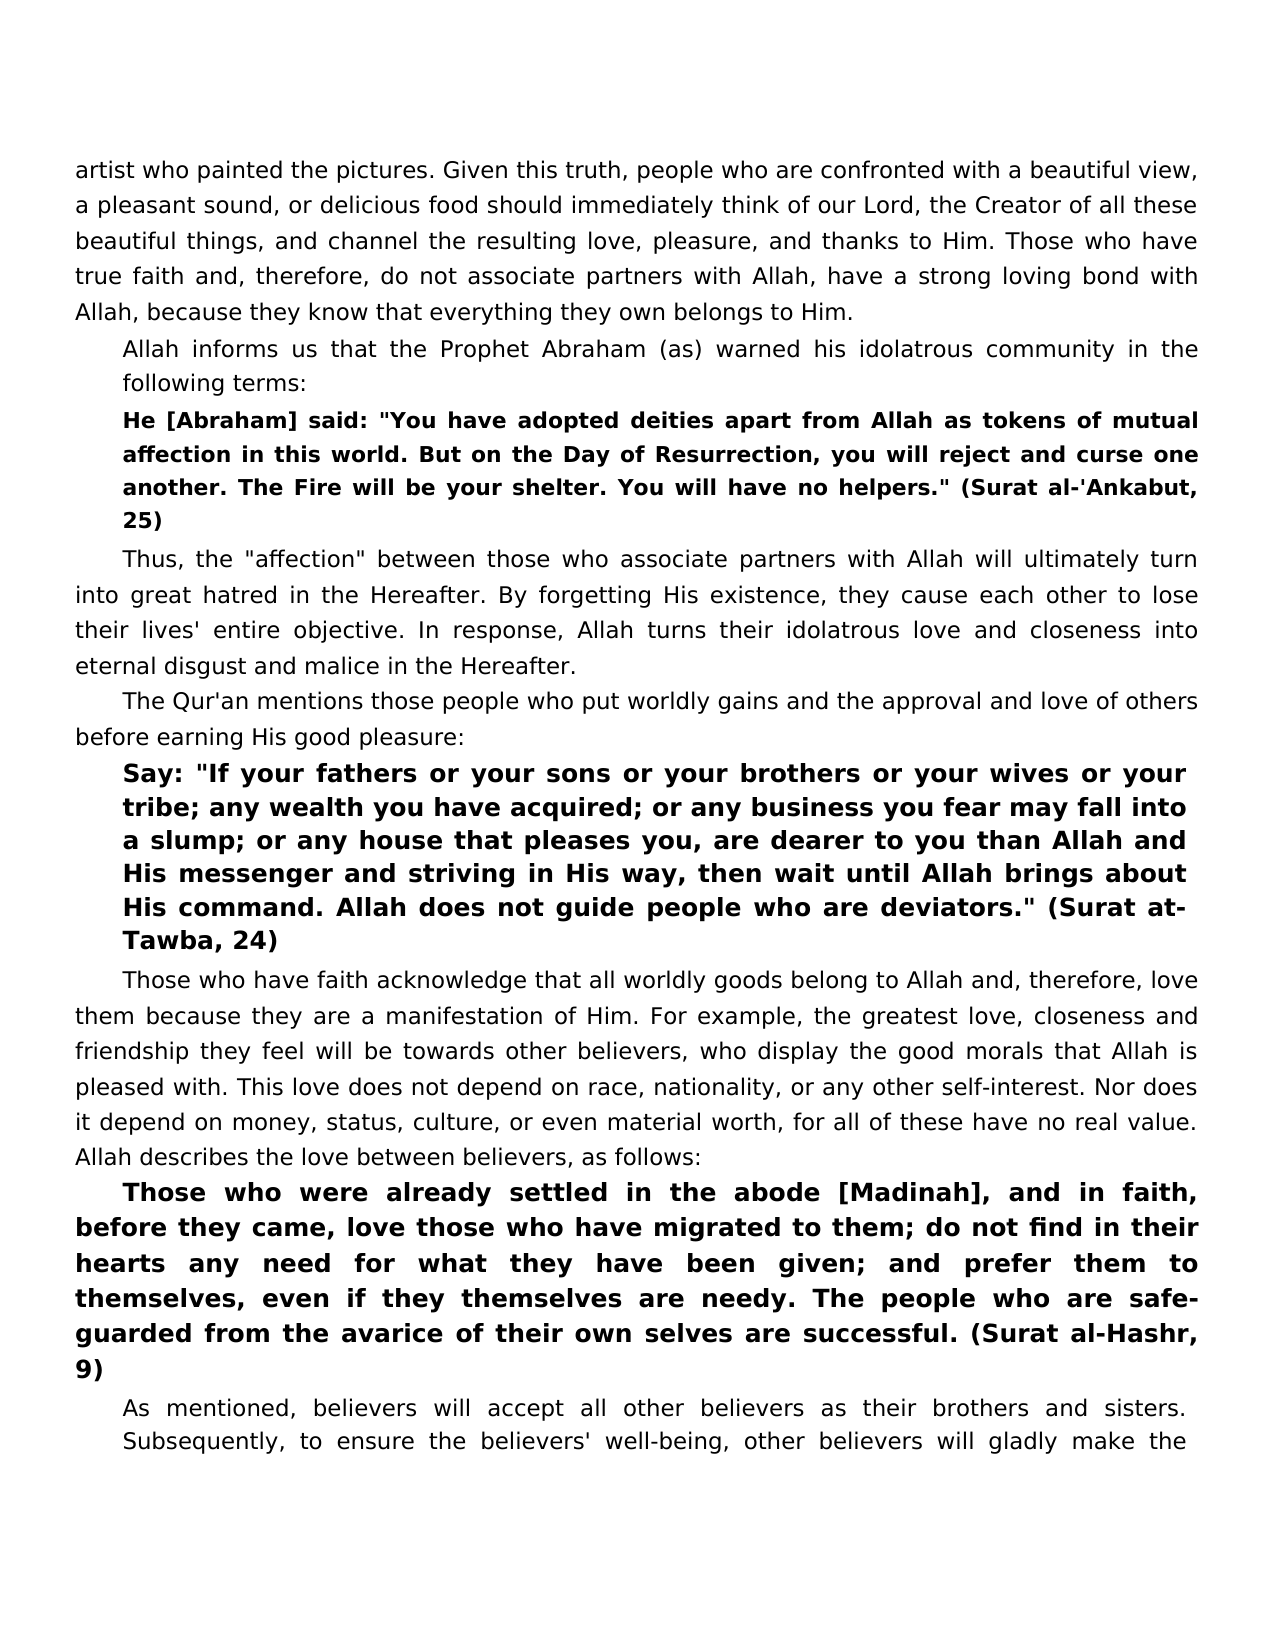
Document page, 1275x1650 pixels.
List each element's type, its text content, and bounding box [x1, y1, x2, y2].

text Say: "If your fathers or your sons or your brothers or your wives or your tribe; any wealth you have acquired; or any business you fear may fall into a slump; or any house that pleases you, are dearer to you than Allah and His messenger and striving in His way, then wait until Allah brings about His command. Allah does not guide people who are deviators." (Surat at-Tawba, 24) [122, 756, 1188, 956]
text He [Abraham] said: "You have adopted deities apart from Allah as tokens of mutual affection in this world. But on the Day of Resurrection, you will reject and curse one another. The Fire will be your shelter. You will have no helpers." (Surat al-'Ankabut, 25) [122, 402, 1200, 535]
text Those who were already settled in the abode [Madinah], and in faith, before they came, love those who have migrated to them; do not find in their hearts any need for what they have been given; and prefer them to themselves, even if they themselves are needy. The people who are safe-guarded from the avarice of their own selves are successful. (Surat al-Hashr, 9) [75, 1173, 1200, 1385]
text Allah informs us that the Prophet Abraham (as) warned his idolatrous community in the following terms: [122, 331, 1200, 398]
text artist who painted the pictures. Given this truth, people who are confronted with a beautiful view, a pleasant sound, or delicious food should immediately think of our Lord, the Creator of all these beautiful things, and channel the resulting love, pleasure, and thanks to Him. Those who have true faith and, therefore, do not associate partners with Allah, have a strong loving bond with Allah, because they know that everything they own belongs to Him. [75, 150, 1200, 327]
text As mentioned, believers will accept all other believers as their brothers and sisters. Subsequently, to ensure the believers' well-being, other believers will gladly make the [122, 1389, 1188, 1456]
text The Qur'an mentions those people who put worldly gains and the approval and love of others before earning His good pleasure: [75, 681, 1200, 752]
text Those who have faith acknowledge that all worldly goods belong to Allah and, therefore, love them because they are a manifestation of Him. For example, the greatest love, closeness and friendship they feel will be towards other believers, who display the good morals that Allah is pleased with. This love does not depend on race, nationality, or any other self-interest. Nor does it depend on money, status, culture, or even material worth, for all of these have no real value. Allah describes the love between believers, as follows: [75, 960, 1200, 1173]
text Thus, the "affection" between those who associate partners with Allah will ultimately turn into great hatred in the Hereafter. By forgetting His existence, they cause each other to lose their lives' entire objective. In response, Allah turns their idolatrous love and closeness into eternal disgust and malice in the Hereafter. [75, 539, 1200, 681]
